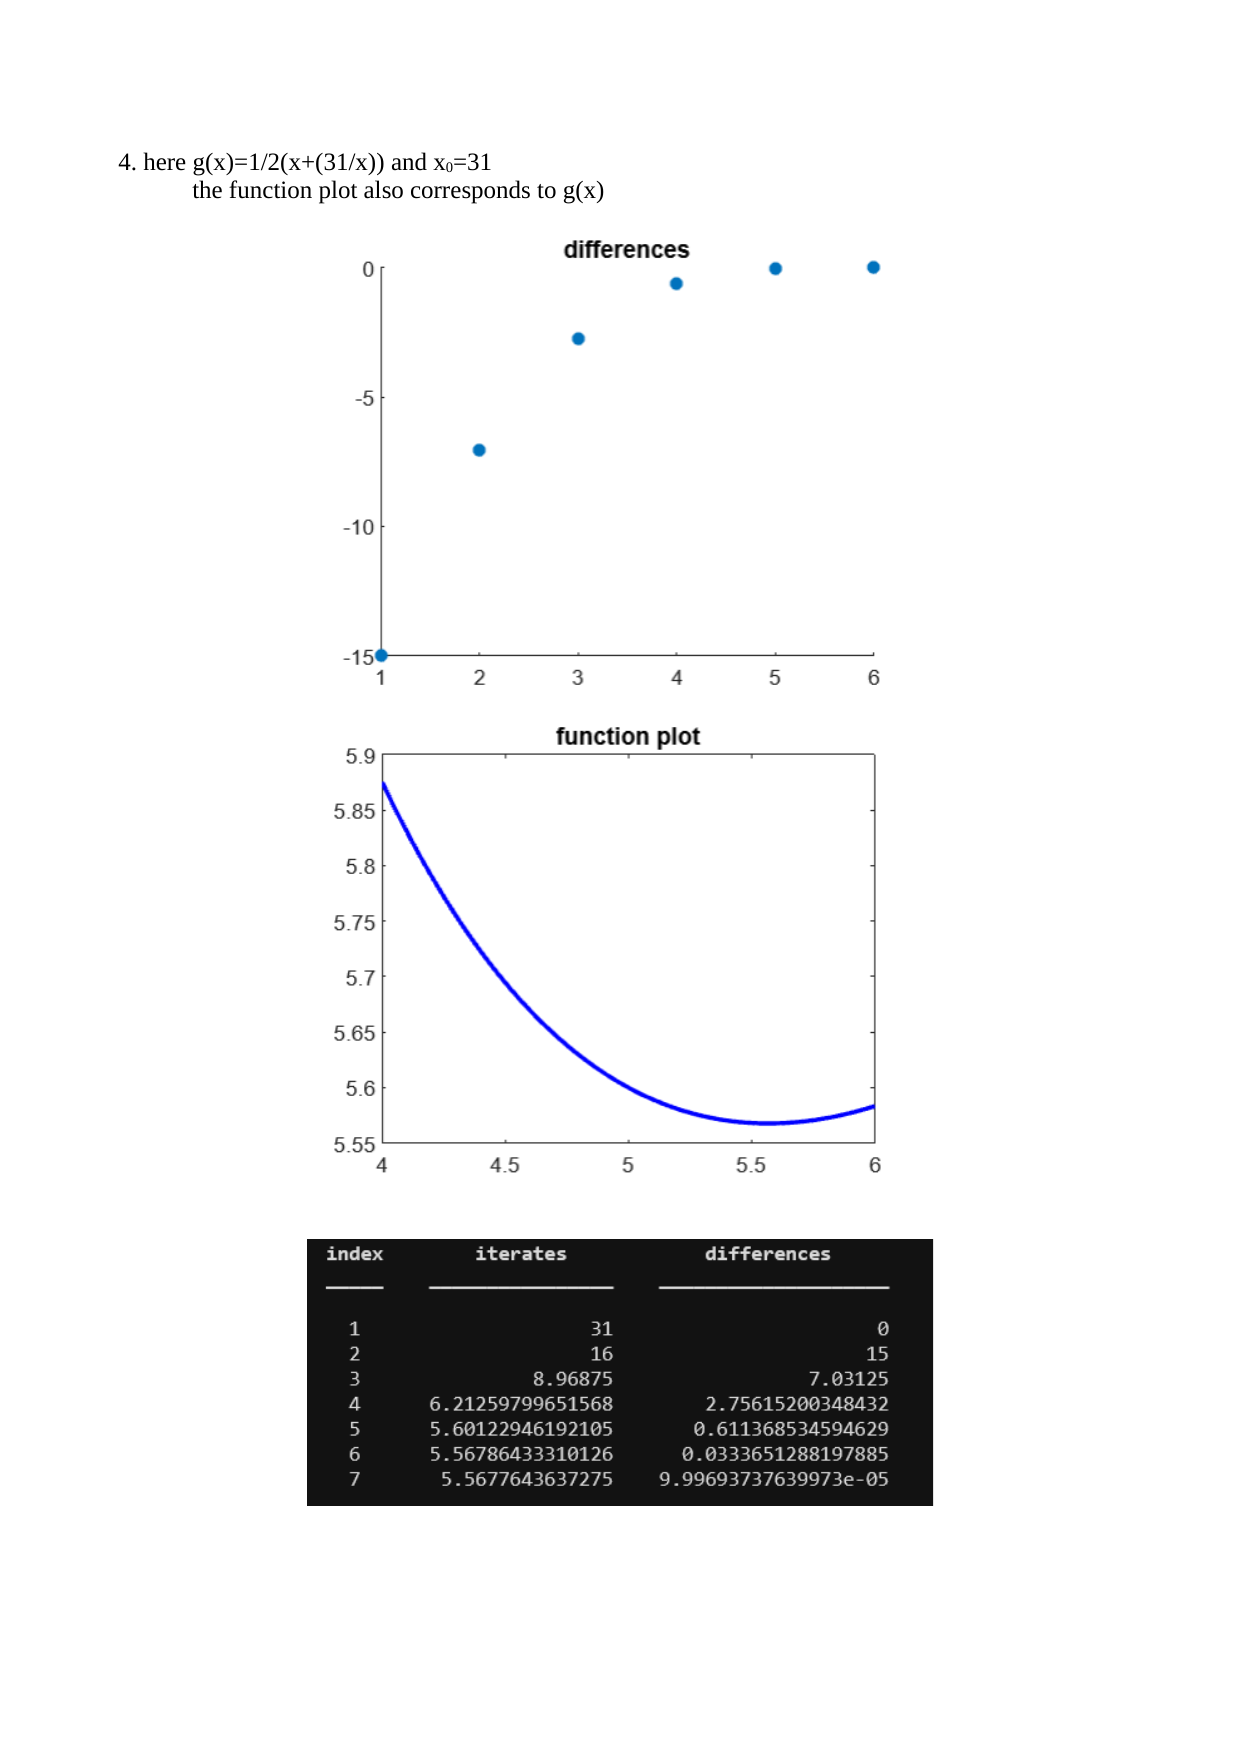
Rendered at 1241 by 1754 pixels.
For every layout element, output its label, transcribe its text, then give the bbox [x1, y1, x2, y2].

text 4. here g(x)=1/2(x+(31/x)) and x0=31 [118, 147, 1122, 176]
picture [307, 1239, 934, 1506]
picture [318, 233, 922, 700]
picture [318, 721, 922, 1180]
text the function plot also corresponds to g(x) [118, 176, 1122, 204]
